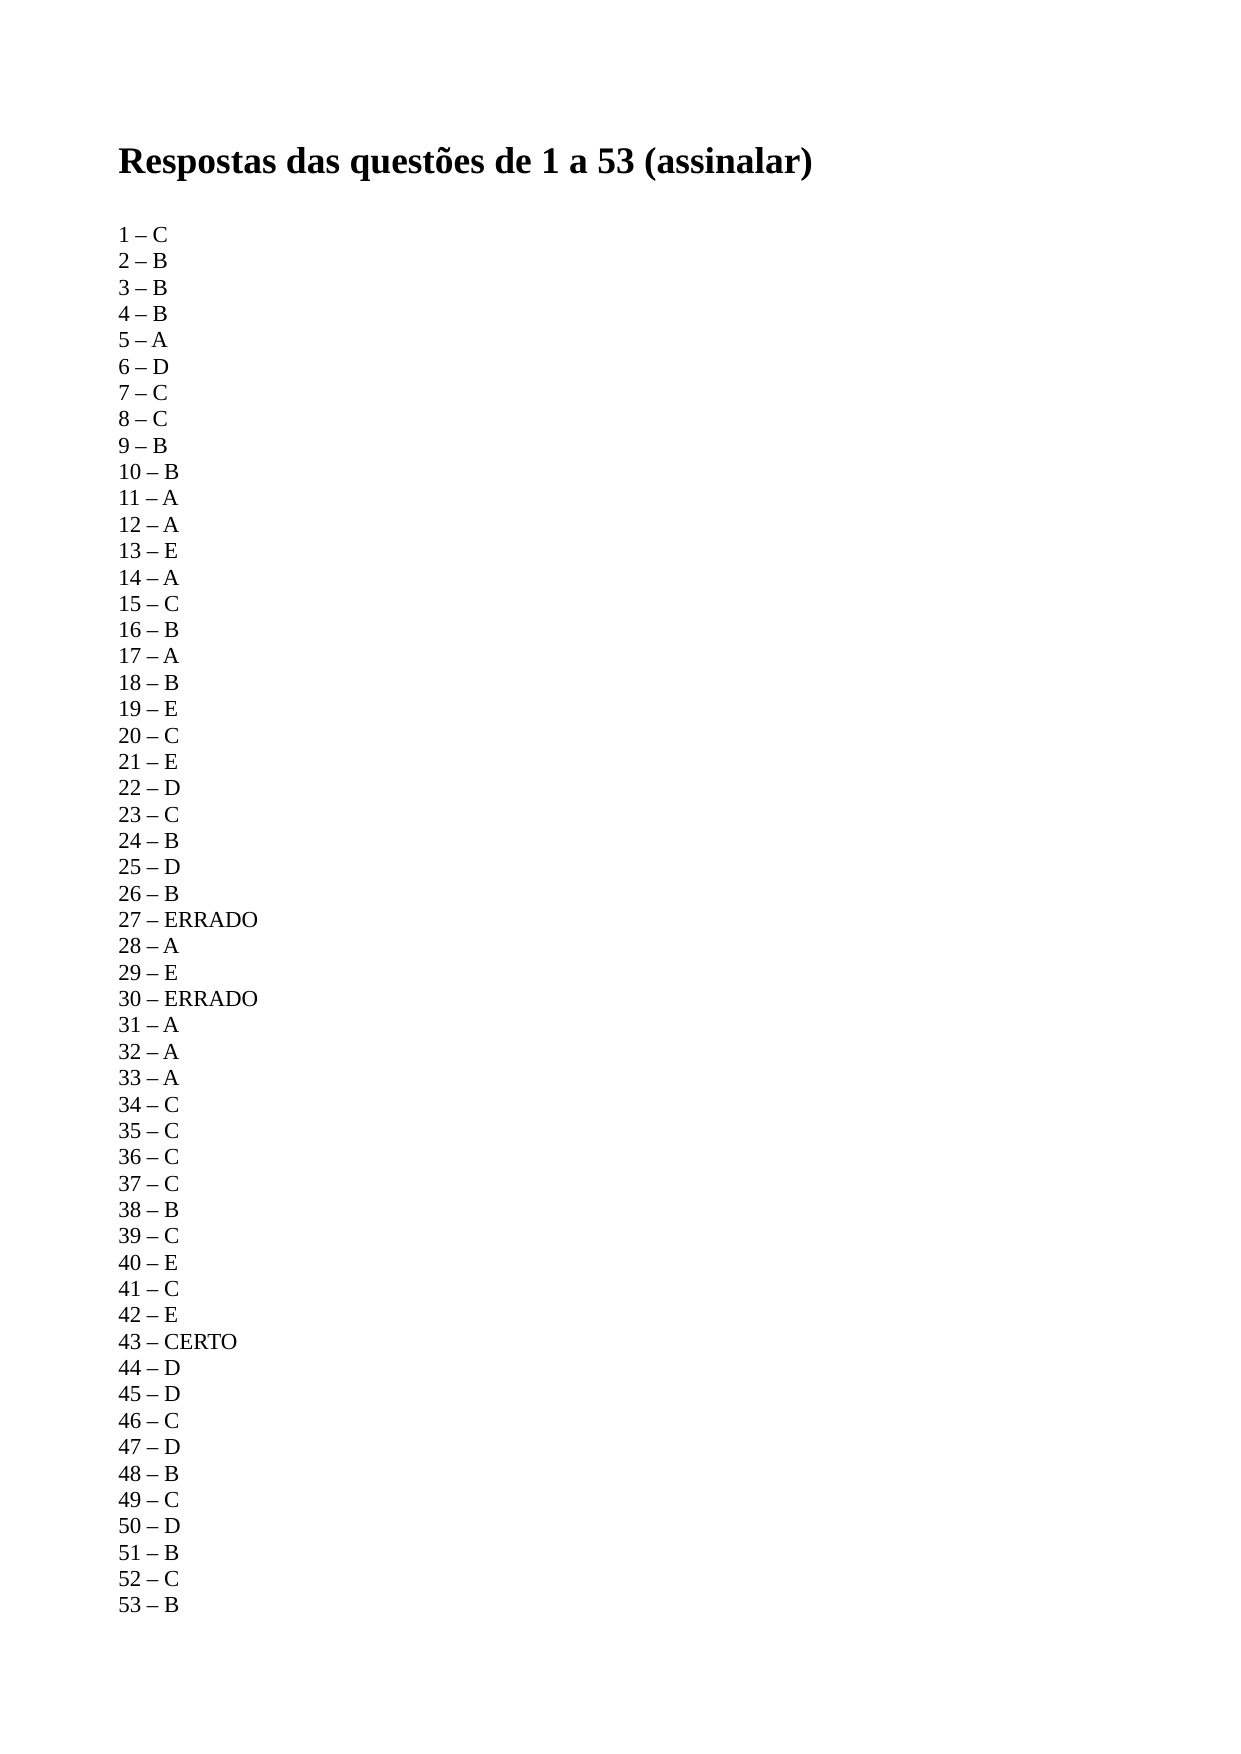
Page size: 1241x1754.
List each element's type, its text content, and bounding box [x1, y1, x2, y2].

text 53 – B [118, 1591, 1122, 1618]
text 51 – B [118, 1539, 1122, 1565]
text 32 – A [118, 1038, 1122, 1064]
text 2 – B [118, 247, 1122, 274]
text 46 – C [118, 1407, 1122, 1433]
text 41 – C [118, 1275, 1122, 1301]
text 20 – C [118, 722, 1122, 748]
text 35 – C [118, 1117, 1122, 1143]
text 39 – C [118, 1222, 1122, 1249]
text 29 – E [118, 959, 1122, 985]
text 14 – A [118, 563, 1122, 590]
text 45 – D [118, 1381, 1122, 1407]
text 17 – A [118, 643, 1122, 669]
text 22 – D [118, 774, 1122, 801]
text 18 – B [118, 669, 1122, 695]
text 31 – A [118, 1012, 1122, 1038]
text 25 – D [118, 853, 1122, 880]
text 48 – B [118, 1459, 1122, 1486]
text 38 – B [118, 1196, 1122, 1222]
text 8 – C [118, 405, 1122, 432]
text 27 – ERRADO [118, 906, 1122, 932]
text 36 – C [118, 1143, 1122, 1170]
text 15 – C [118, 590, 1122, 616]
text 1 – C [118, 221, 1122, 247]
text 50 – D [118, 1512, 1122, 1539]
text 34 – C [118, 1091, 1122, 1117]
text 30 – ERRADO [118, 985, 1122, 1012]
text 12 – A [118, 511, 1122, 537]
text 33 – A [118, 1064, 1122, 1091]
text 21 – E [118, 748, 1122, 774]
subtitle Respostas das questões de 1 a 53 (assinalar) [118, 139, 1122, 182]
text 16 – B [118, 616, 1122, 643]
text 26 – B [118, 880, 1122, 906]
text 4 – B [118, 300, 1122, 326]
text 24 – B [118, 827, 1122, 853]
text 23 – C [118, 801, 1122, 827]
text 37 – C [118, 1170, 1122, 1196]
text 44 – D [118, 1354, 1122, 1381]
text 28 – A [118, 932, 1122, 959]
text 19 – E [118, 695, 1122, 722]
text 52 – C [118, 1565, 1122, 1591]
text 9 – B [118, 432, 1122, 458]
text 40 – E [118, 1249, 1122, 1275]
text 10 – B [118, 458, 1122, 484]
text 49 – C [118, 1486, 1122, 1512]
text 6 – D [118, 353, 1122, 379]
text 42 – E [118, 1301, 1122, 1328]
text 43 – CERTO [118, 1328, 1122, 1354]
text 13 – E [118, 537, 1122, 563]
text 3 – B [118, 274, 1122, 300]
text 7 – C [118, 379, 1122, 405]
text 5 – A [118, 326, 1122, 353]
text 47 – D [118, 1433, 1122, 1459]
text 11 – A [118, 484, 1122, 511]
